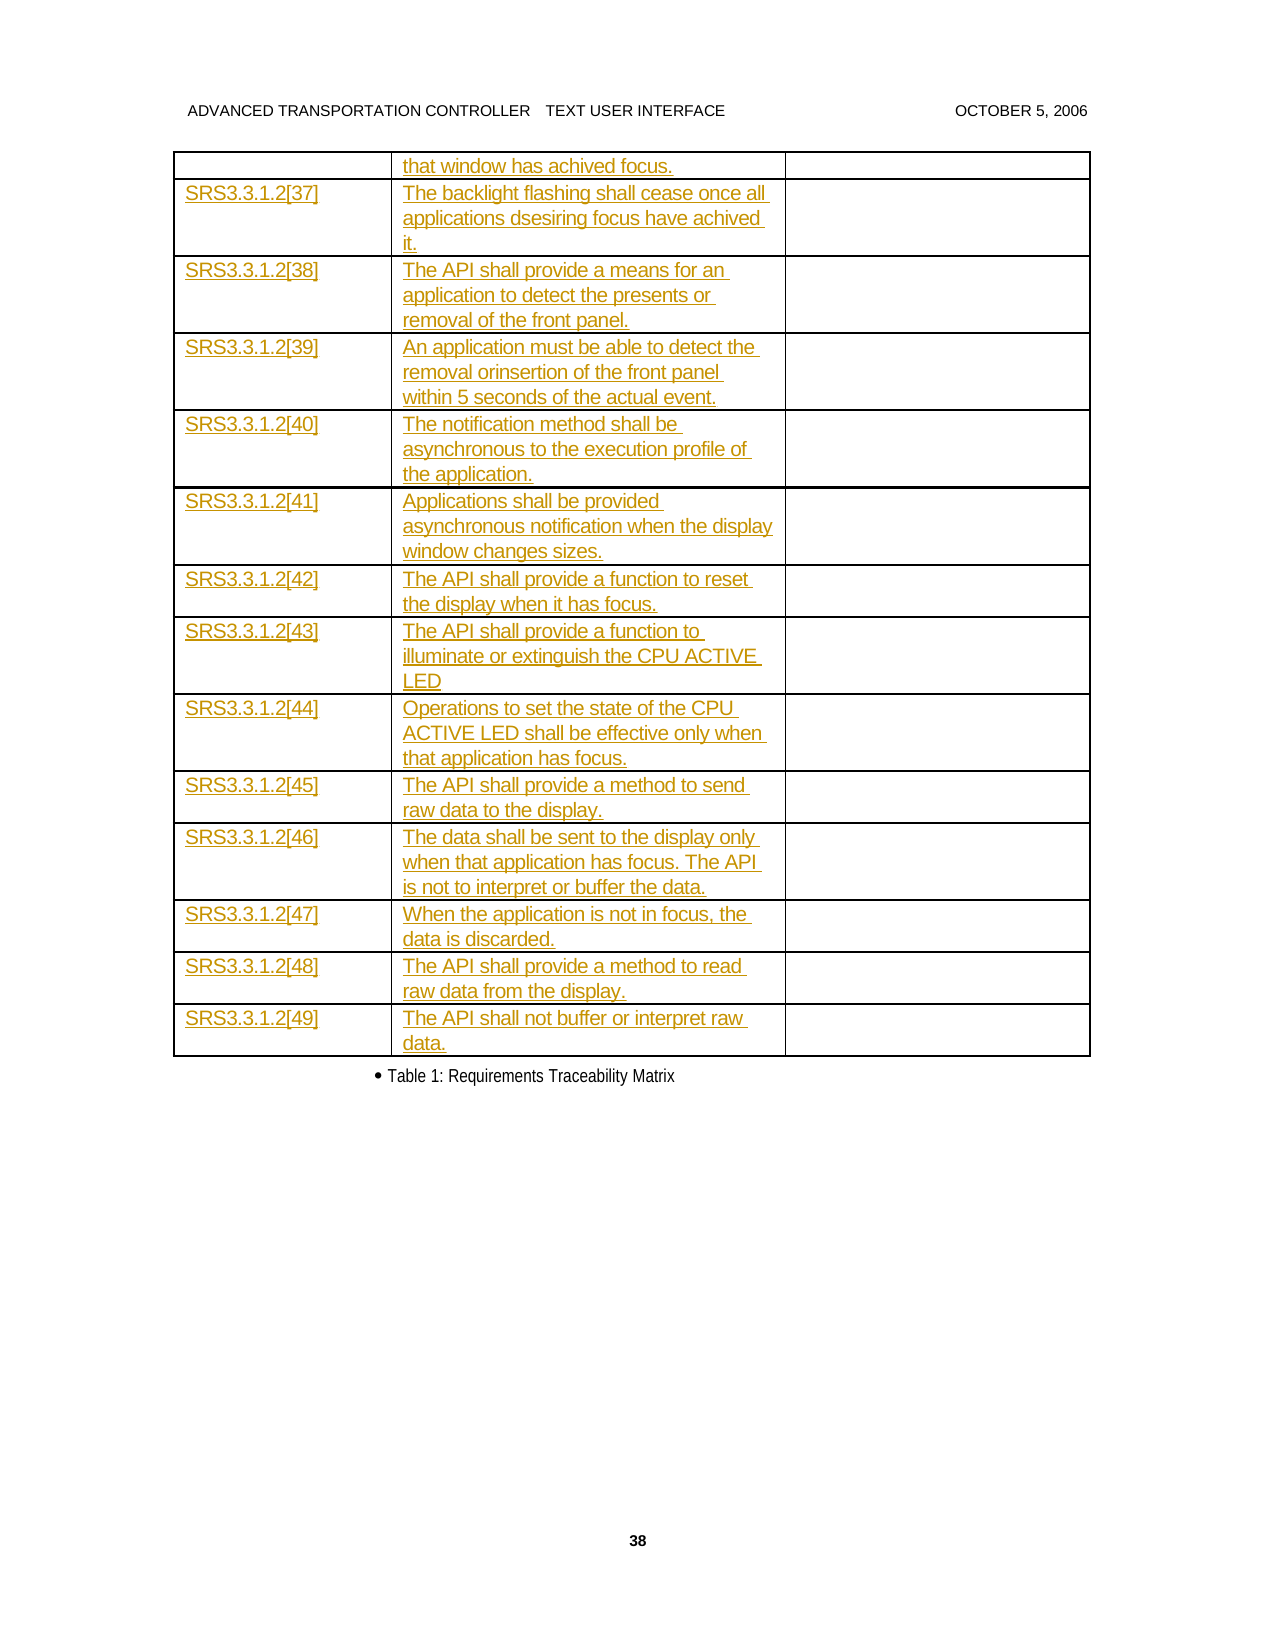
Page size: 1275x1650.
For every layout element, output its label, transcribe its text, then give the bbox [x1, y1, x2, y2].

table_cell SRS3.3.1.2[38] [175, 257, 391, 332]
table_cell The notification method shall be asynchronous to the execution profile of the application. [392, 411, 785, 486]
table_cell The API shall provide a method to read raw data from the display. [392, 953, 785, 1003]
table_cell SRS3.3.1.2[49] [175, 1005, 391, 1055]
table_cell [786, 180, 1089, 255]
table_cell The API shall provide a method to send raw data to the display. [392, 772, 785, 822]
table_cell When the application is not in focus, the data is discarded. [392, 901, 785, 951]
table_cell [786, 695, 1089, 770]
table_cell SRS3.3.1.2[42] [175, 566, 391, 616]
list Table 1: Requirements Traceability Matrix [375, 1063, 1061, 1086]
table_cell [786, 901, 1089, 951]
table_cell Operations to set the state of the CPU ACTIVE LED shall be effective only when that application has focus. [392, 695, 785, 770]
table_cell The data shall be sent to the display only when that application has focus. The API is not to interpret or buffer the data. [392, 824, 785, 899]
table_cell [786, 489, 1089, 563]
table_cell The API shall provide a means for an application to detect the presents or removal of the front panel. [392, 257, 785, 332]
table_cell SRS3.3.1.2[48] [175, 953, 391, 1003]
table_cell [786, 1005, 1089, 1055]
table_cell SRS3.3.1.2[40] [175, 411, 391, 486]
table_cell SRS3.3.1.2[45] [175, 772, 391, 822]
table_cell that window has achived focus. [392, 153, 785, 178]
table_cell [786, 953, 1089, 1003]
table_cell SRS3.3.1.2[43] [175, 618, 391, 693]
table_cell [786, 618, 1089, 693]
table_cell The API shall not buffer or interpret raw data. [392, 1005, 785, 1055]
table_cell [786, 411, 1089, 486]
table_cell The API shall provide a function to illuminate or extinguish the CPU ACTIVE LED [392, 618, 785, 693]
table_cell [786, 824, 1089, 899]
table_cell [786, 334, 1089, 409]
table_cell SRS3.3.1.2[37] [175, 180, 391, 255]
table_cell The API shall provide a function to reset the display when it has focus. [392, 566, 785, 616]
table_cell [786, 257, 1089, 332]
table_cell SRS3.3.1.2[39] [175, 334, 391, 409]
table_cell [175, 153, 391, 178]
table_cell [786, 153, 1089, 178]
table_cell An application must be able to detect the removal orinsertion of the front panel within 5 seconds of the actual event. [392, 334, 785, 409]
table_cell SRS3.3.1.2[41] [175, 489, 391, 563]
table_cell Applications shall be provided asynchronous notification when the display window changes sizes. [392, 489, 785, 563]
table_cell [786, 772, 1089, 822]
table_cell SRS3.3.1.2[47] [175, 901, 391, 951]
table_cell [786, 566, 1089, 616]
table_cell The backlight flashing shall cease once all applications dsesiring focus have achived it. [392, 180, 785, 255]
table_cell SRS3.3.1.2[44] [175, 695, 391, 770]
table_cell SRS3.3.1.2[46] [175, 824, 391, 899]
